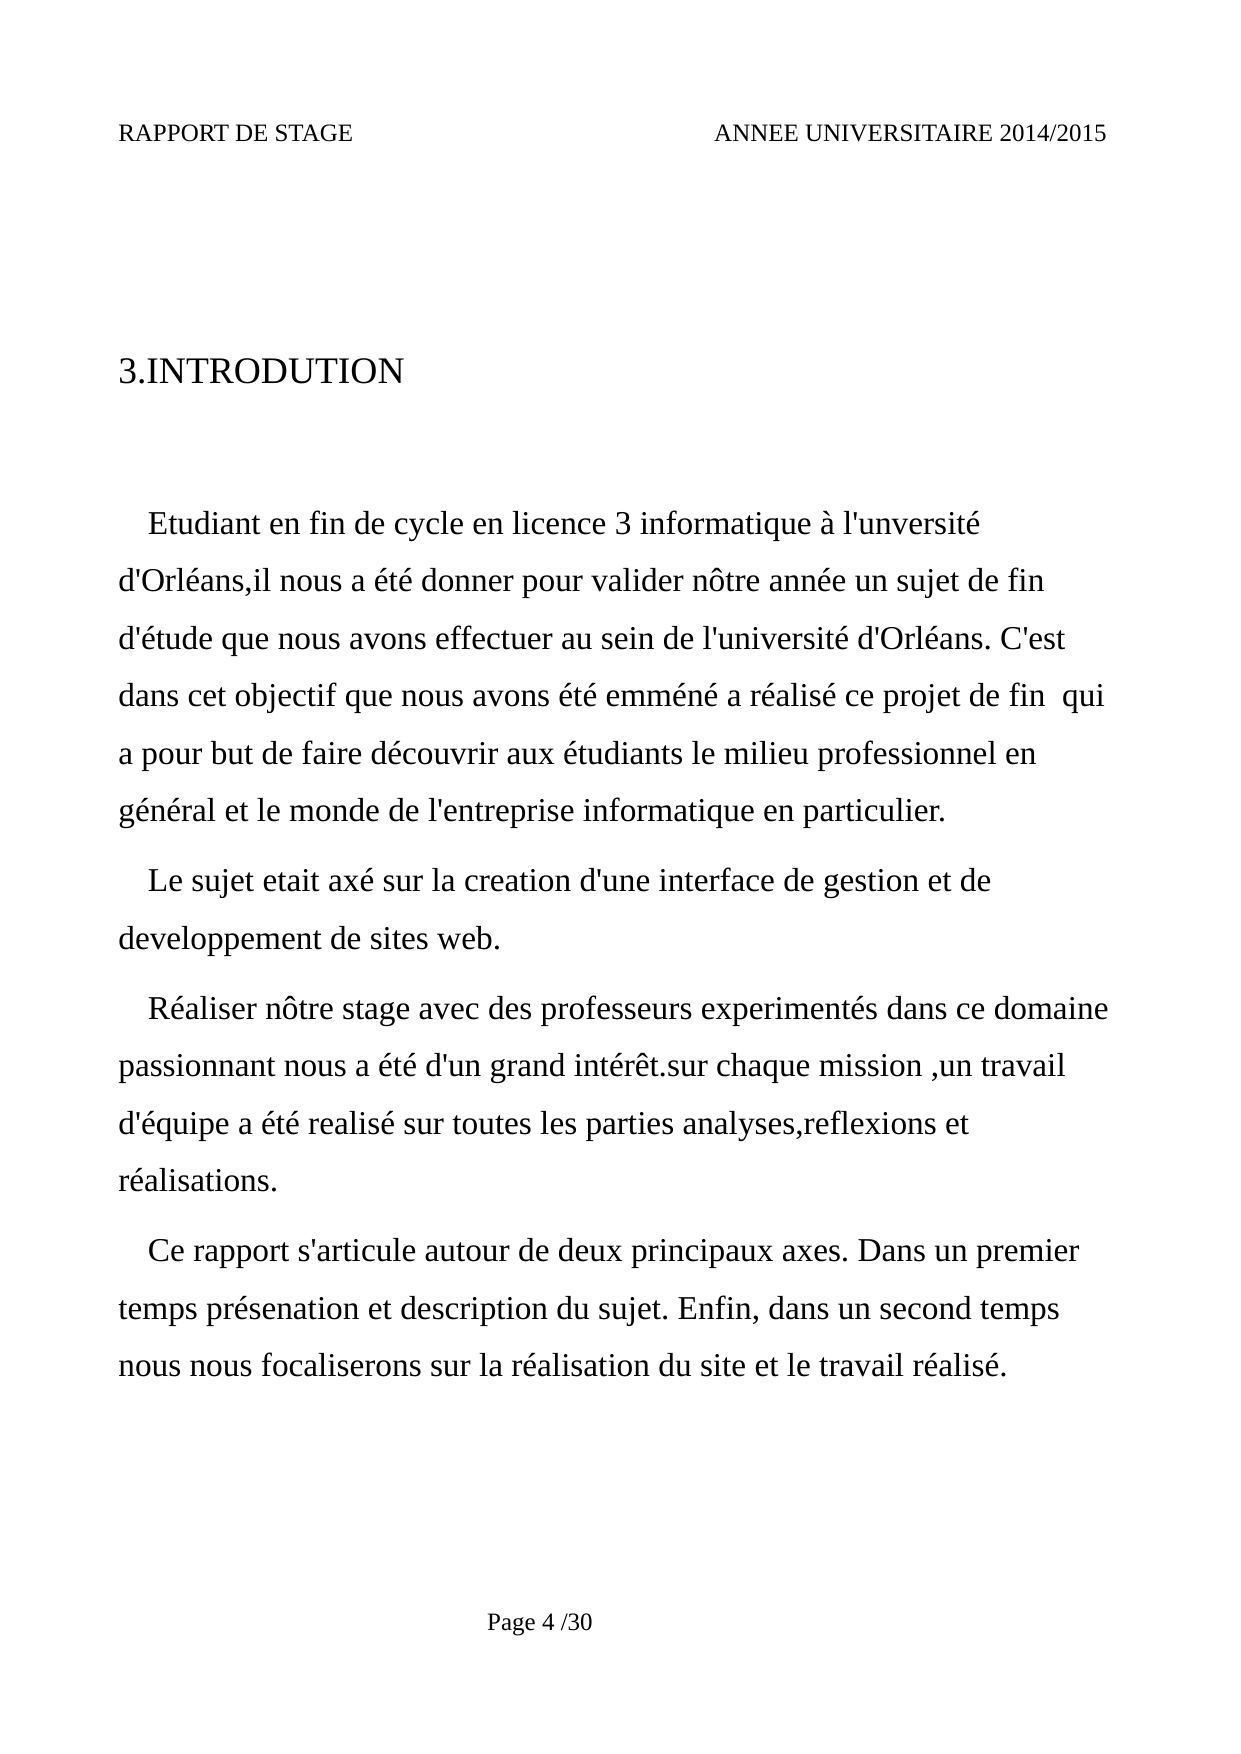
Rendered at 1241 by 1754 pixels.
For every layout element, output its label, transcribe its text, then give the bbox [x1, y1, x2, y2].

text Réaliser nôtre stage avec des professeurs experimentés dans ce domaine passionnant nous a été d'un grand intérêt.sur chaque mission ,un travail d'équipe a été realisé sur toutes les parties analyses,reflexions et réalisations. [118, 988, 1122, 1199]
text Ce rapport s'articule autour de deux principaux axes. Dans un premier temps présenation et description du sujet. Enfin, dans un second temps nous nous focaliserons sur la réalisation du site et le travail réalisé. [118, 1231, 1122, 1384]
text Le sujet etait axé sur la creation d'une interface de gestion et de developpement de sites web. [118, 861, 1122, 957]
text 3.INTRODUTION [118, 349, 1122, 392]
text Etudiant en fin de cycle en licence 3 informatique à l'unversité d'Orléans,il nous a été donner pour valider nôtre année un sujet de fin d'étude que nous avons effectuer au sein de l'université d'Orléans. C'est dans cet objectif que nous avons été emméné a réalisé ce projet de fin qui a pour but de faire découvrir aux étudiants le milieu professionnel en général et le monde de l'entreprise informatique en particulier. [118, 503, 1122, 829]
